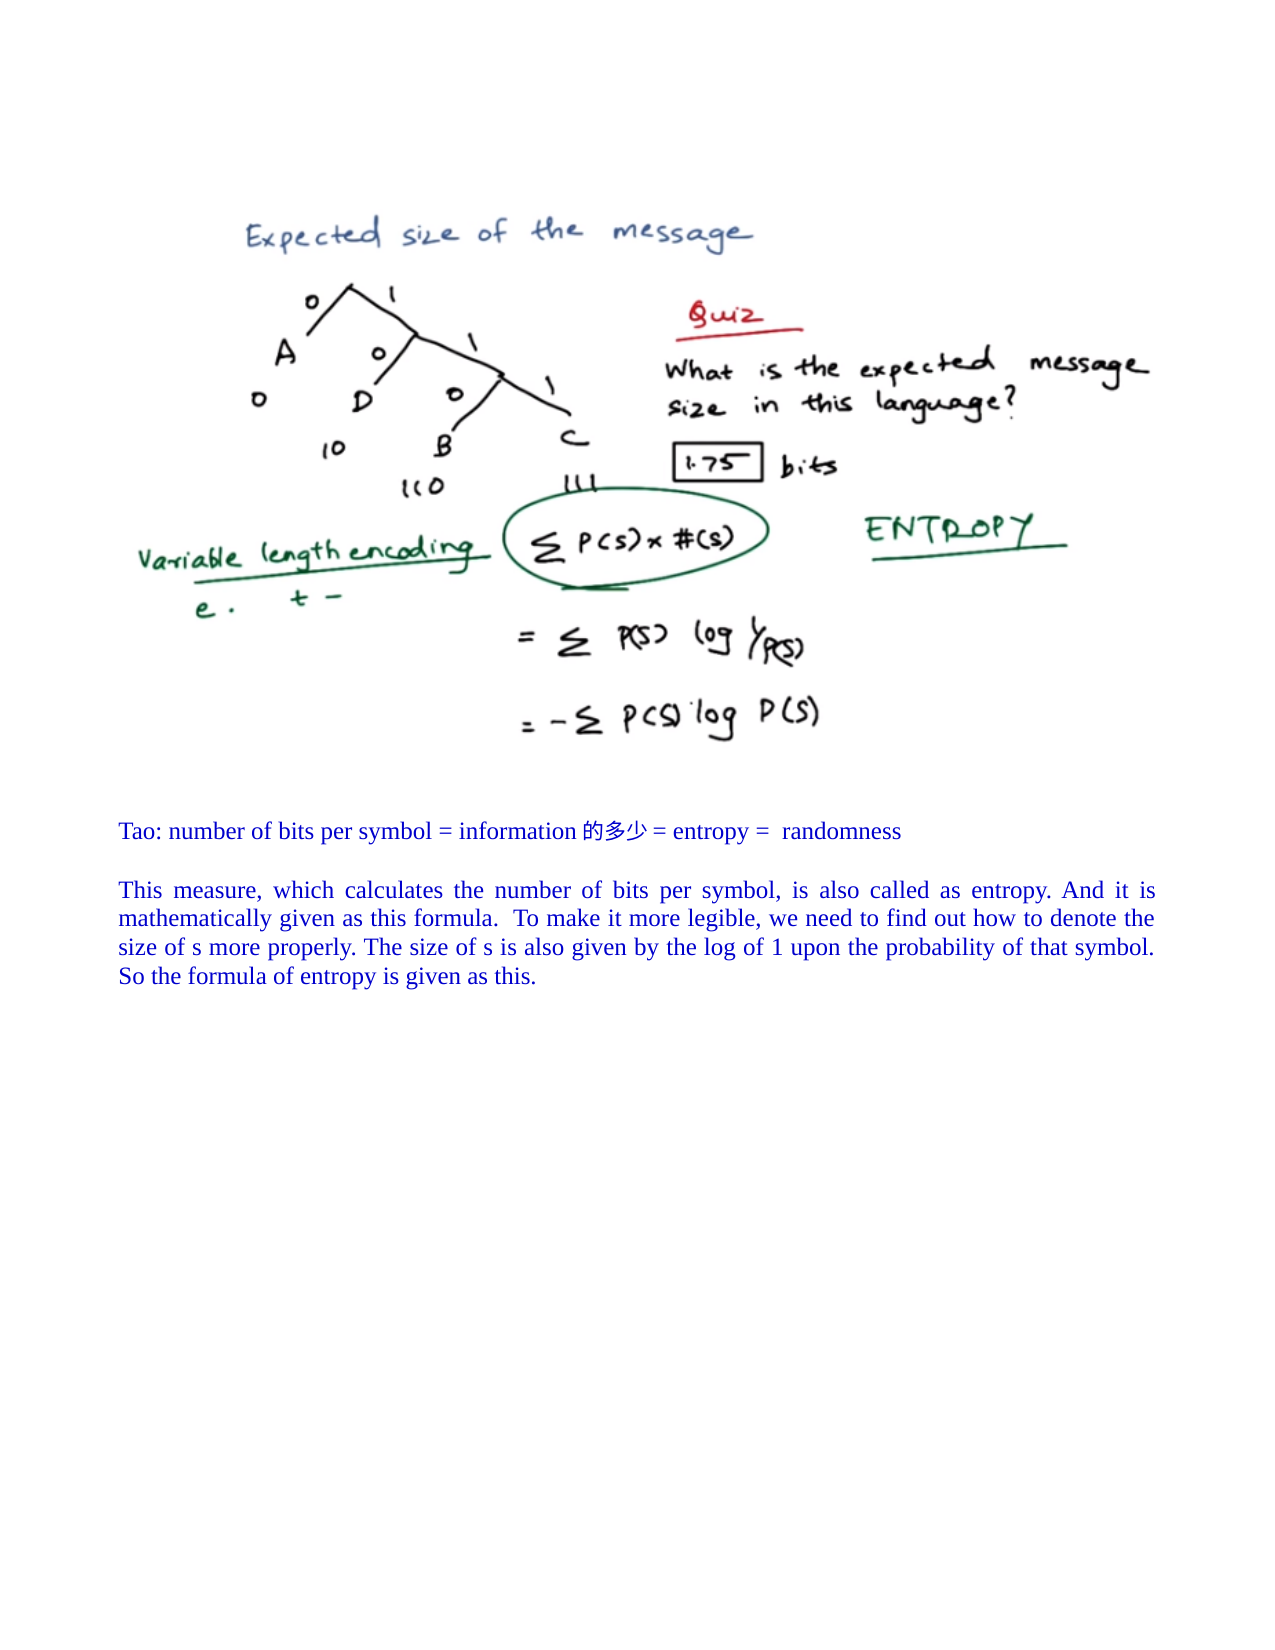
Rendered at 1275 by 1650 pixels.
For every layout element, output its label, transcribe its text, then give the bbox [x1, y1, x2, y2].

text Tao: number of bits per symbol = information的多少 = entropy = randomness [118, 814, 1157, 846]
picture [118, 204, 1157, 757]
text This measure, which calculates the number of bits per symbol, is also called as entropy. And it is mathematically given as this formula. To make it more legible, we need to find out how to denote the size of s more properly. The size of s is also given by the log of 1 upon the probability of that symbol. So the formula of entropy is given as this. [118, 875, 1157, 990]
